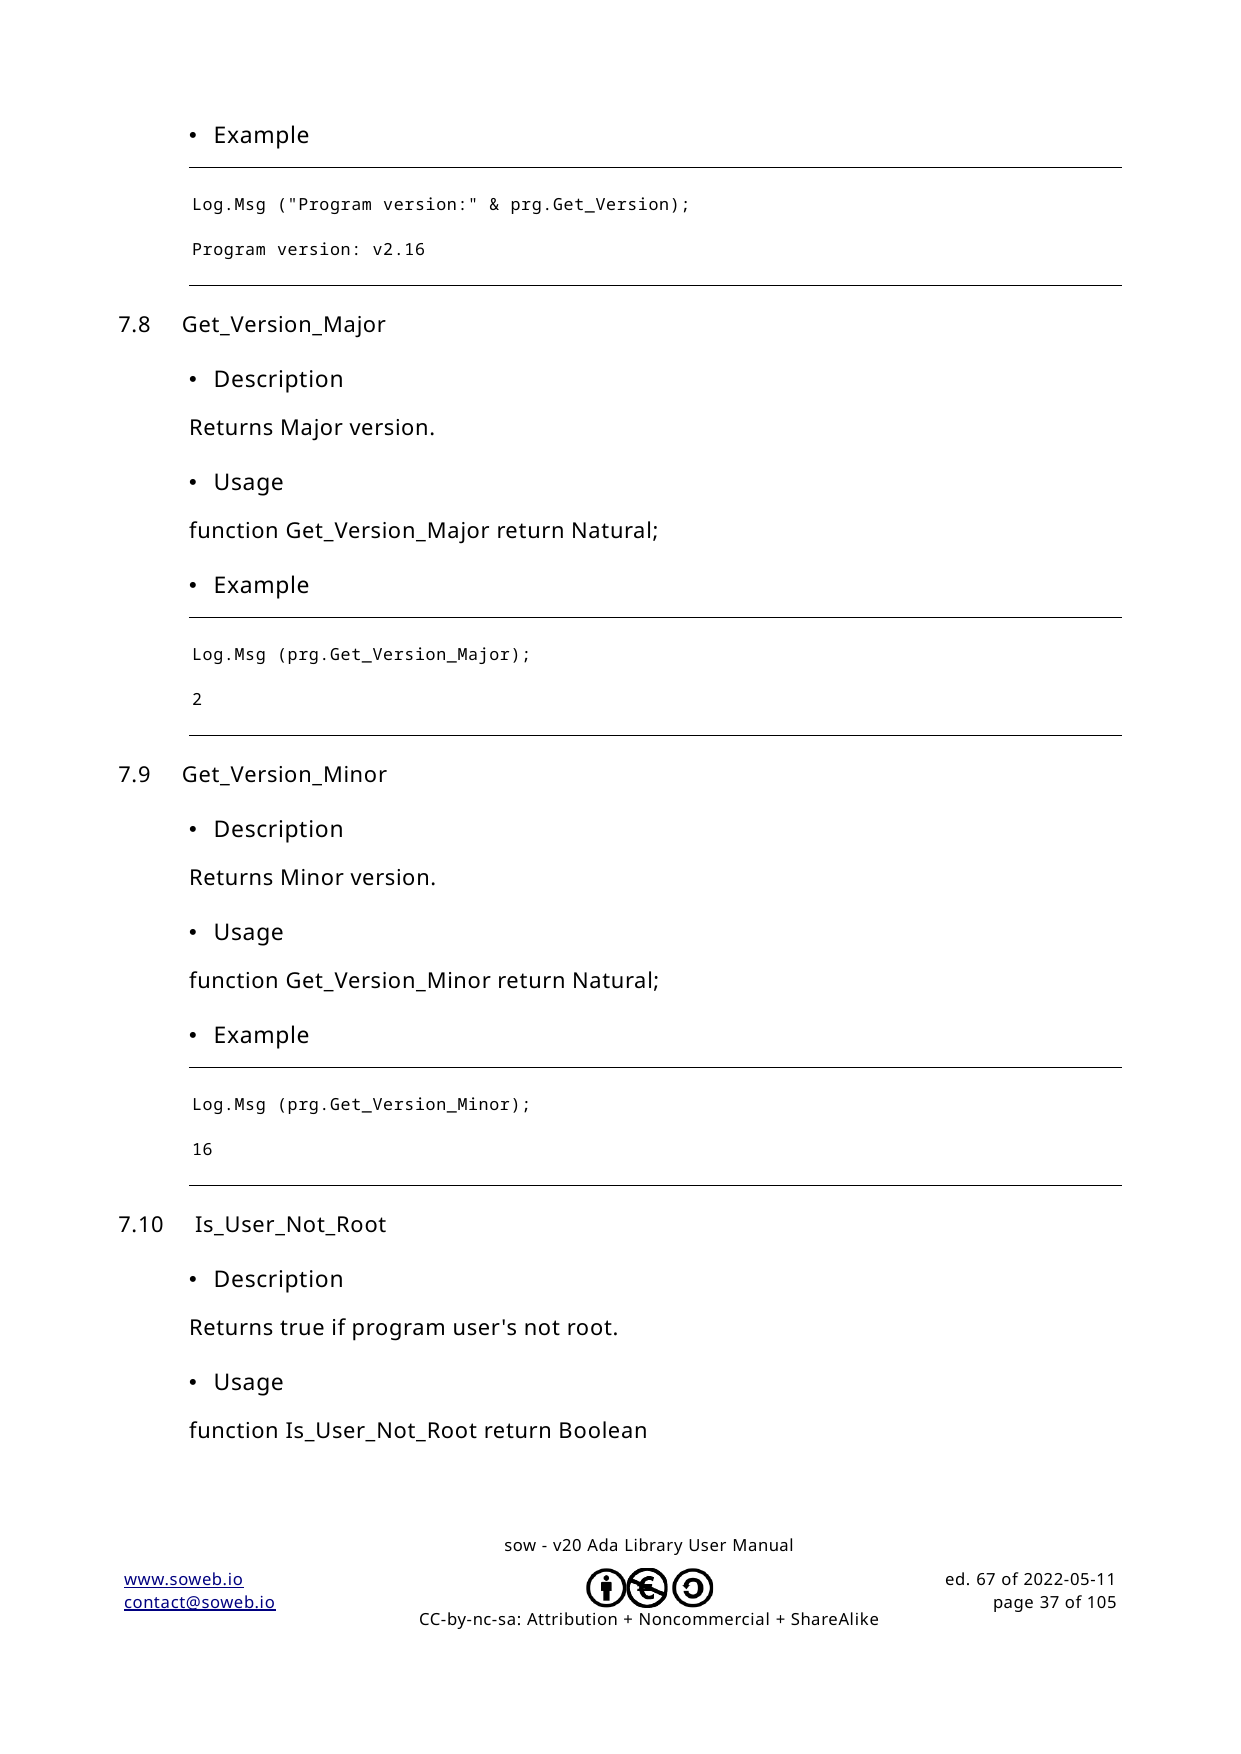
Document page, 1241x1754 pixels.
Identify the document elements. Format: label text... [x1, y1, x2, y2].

subtitle Description [189, 363, 1122, 394]
subtitle Description [189, 1263, 1122, 1294]
picture [672, 1568, 714, 1608]
text Returns true if program user's not root. [189, 1312, 1122, 1342]
list Log.Msg ("Program version:" & prg.Get_Version); Program version: v2.16 [189, 189, 1122, 285]
subtitle Example [189, 568, 1122, 599]
subtitle Usage [189, 1366, 1122, 1397]
subtitle Example [189, 118, 1122, 149]
text function Get_Version_Minor return Natural; [189, 964, 1122, 994]
subtitle Is_User_Not_Root [118, 1209, 1122, 1239]
list Log.Msg (prg.Get_Version_Minor); 16 [189, 1089, 1122, 1185]
subtitle Example [189, 1018, 1122, 1049]
subtitle Usage [189, 916, 1122, 947]
list Log.Msg (prg.Get_Version_Major); 2 [189, 639, 1122, 735]
text function Get_Version_Major return Natural; [189, 514, 1122, 544]
subtitle Description [189, 813, 1122, 844]
subtitle Get_Version_Minor [118, 759, 1122, 789]
text function Is_User_Not_Root return Boolean [189, 1414, 1122, 1444]
text Returns Major version. [189, 412, 1122, 442]
subtitle Get_Version_Major [118, 309, 1122, 339]
text Returns Minor version. [189, 862, 1122, 892]
picture [585, 1568, 668, 1608]
subtitle Usage [189, 466, 1122, 497]
